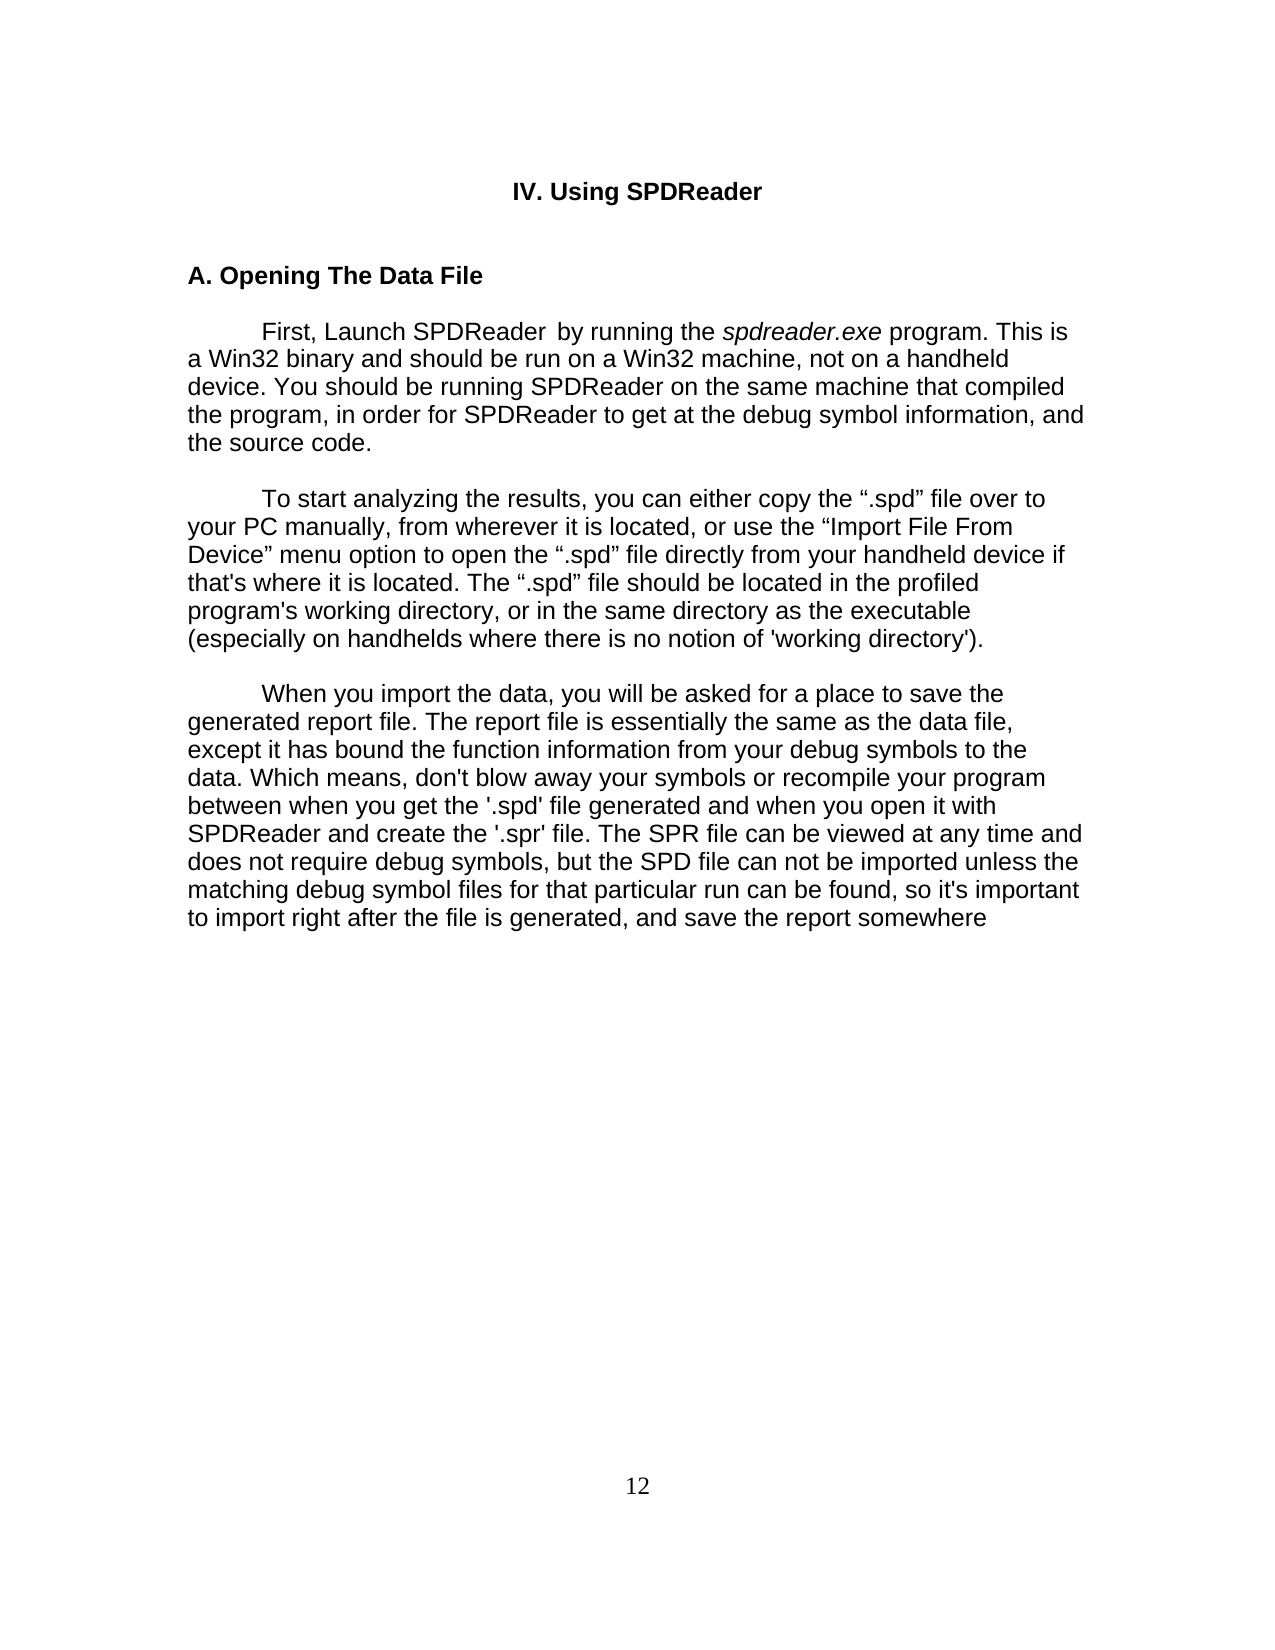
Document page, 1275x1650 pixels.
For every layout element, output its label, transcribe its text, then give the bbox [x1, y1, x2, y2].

text To start analyzing the results, you can either copy the “.spd” file over to your PC manually, from wherever it is located, or use the “Import File From Device” menu option to open the “.spd” file directly from your handheld device if that's where it is located. The “.spd” file should be located in the profiled program's working directory, or in the same directory as the executable (especially on handhelds where there is no notion of 'working directory'). [187, 485, 1087, 652]
text A. Opening The Data File [187, 261, 1087, 289]
text When you import the data, you will be asked for a place to save the generated report file. The report file is essentially the same as the data file, except it has bound the function information from your debug symbols to the data. Which means, don't blow away your symbols or recompile your program between when you get the '.spd' file generated and when you open it with SPDReader and create the '.spr' file. The SPR file can be viewed at any time and does not require debug symbols, but the SPD file can not be imported unless the matching debug symbol files for that particular run can be found, so it's important to import right after the file is generated, and save the report somewhere [187, 680, 1087, 931]
text IV. Using SPDReader [187, 178, 1087, 206]
text First, Launch SPDReader by running the spdreader.exe program. This is a Win32 binary and should be run on a Win32 machine, not on a handheld device. You should be running SPDReader on the same machine that compiled the program, in order for SPDReader to get at the debug symbol information, and the source code. [187, 317, 1087, 457]
